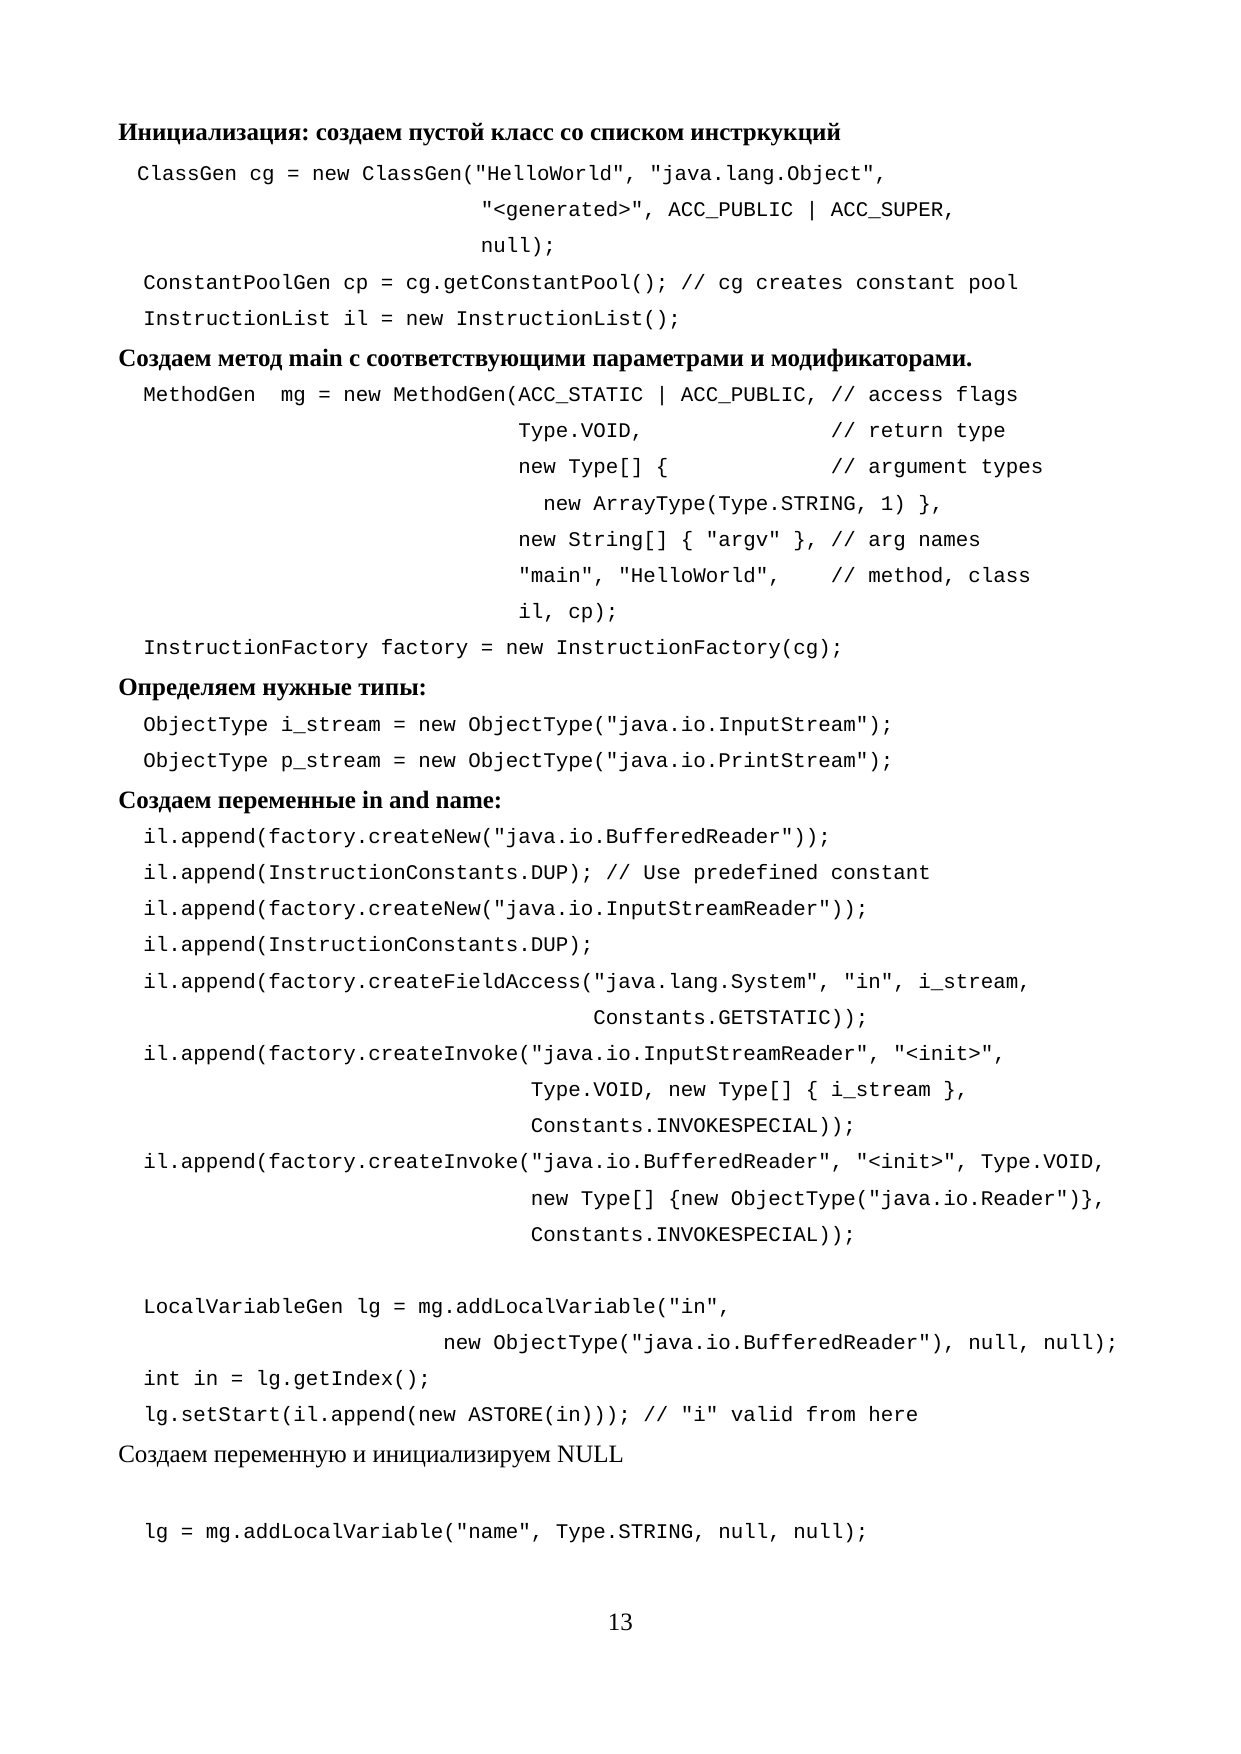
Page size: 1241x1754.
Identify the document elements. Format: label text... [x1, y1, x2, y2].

text InstructionFactory factory = new InstructionFactory(cg); [118, 637, 1122, 661]
text Создаем переменную и инициализируем NULL [118, 1441, 1122, 1468]
text Constants.INVOKESPECIAL)); [118, 1115, 1122, 1139]
text Инициализация: создаем пустой класс со списком инстркукций [118, 118, 1122, 146]
text lg = mg.addLocalVariable("name", Type.STRING, null, null); [118, 1521, 1122, 1544]
text new Type[] { // argument types [118, 456, 1122, 480]
text ObjectType p_stream = new ObjectType("java.io.PrintStream"); [118, 750, 1122, 773]
text il, cp); [118, 601, 1122, 625]
text LocalVariableGen lg = mg.addLocalVariable("in", [118, 1296, 1122, 1319]
text Создаем переменные in and name: [118, 786, 1122, 813]
text int in = lg.getIndex(); [118, 1368, 1122, 1392]
text "<generated>", ACC_PUBLIC | ACC_SUPER, [118, 199, 1122, 223]
text "main", "HelloWorld", // method, class [118, 565, 1122, 588]
text Type.VOID, // return type [118, 420, 1122, 444]
text Создаем метод main с соответствующими параметрами и модификаторами. [118, 344, 1122, 372]
text Определяем нужные типы: [118, 673, 1122, 701]
text Constants.GETSTATIC)); [118, 1007, 1122, 1030]
text il.append(factory.createInvoke("java.io.InputStreamReader", "<init>", [118, 1043, 1122, 1067]
text new String[] { "argv" }, // arg names [118, 529, 1122, 552]
text new Type[] {new ObjectType("java.io.Reader")}, [118, 1187, 1122, 1211]
text null); [118, 236, 1122, 259]
text il.append(InstructionConstants.DUP); [118, 934, 1122, 958]
text MethodGen mg = new MethodGen(ACC_STATIC | ACC_PUBLIC, // access flags [118, 384, 1122, 408]
text il.append(factory.createFieldAccess("java.lang.System", "in", i_stream, [118, 971, 1122, 994]
text new ObjectType("java.io.BufferedReader"), null, null); [118, 1332, 1122, 1356]
text lg.setStart(il.append(new ASTORE(in))); // "i" valid from here [118, 1404, 1122, 1428]
text Type.VOID, new Type[] { i_stream }, [118, 1079, 1122, 1103]
text il.append(factory.createNew("java.io.InputStreamReader")); [118, 898, 1122, 922]
text il.append(factory.createInvoke("java.io.BufferedReader", "<init>", Type.VOID, [118, 1151, 1122, 1175]
text ClassGen cg = new ClassGen("HelloWorld", "java.lang.Object", [118, 158, 1122, 187]
text InstructionList il = new InstructionList(); [118, 308, 1122, 331]
text il.append(factory.createNew("java.io.BufferedReader")); [118, 826, 1122, 850]
text Constants.INVOKESPECIAL)); [118, 1224, 1122, 1247]
text new ArrayType(Type.STRING, 1) }, [118, 493, 1122, 516]
text ObjectType i_stream = new ObjectType("java.io.InputStream"); [118, 713, 1122, 737]
text ConstantPoolGen cp = cg.getConstantPool(); // cg creates constant pool [118, 272, 1122, 295]
text il.append(InstructionConstants.DUP); // Use predefined constant [118, 862, 1122, 886]
